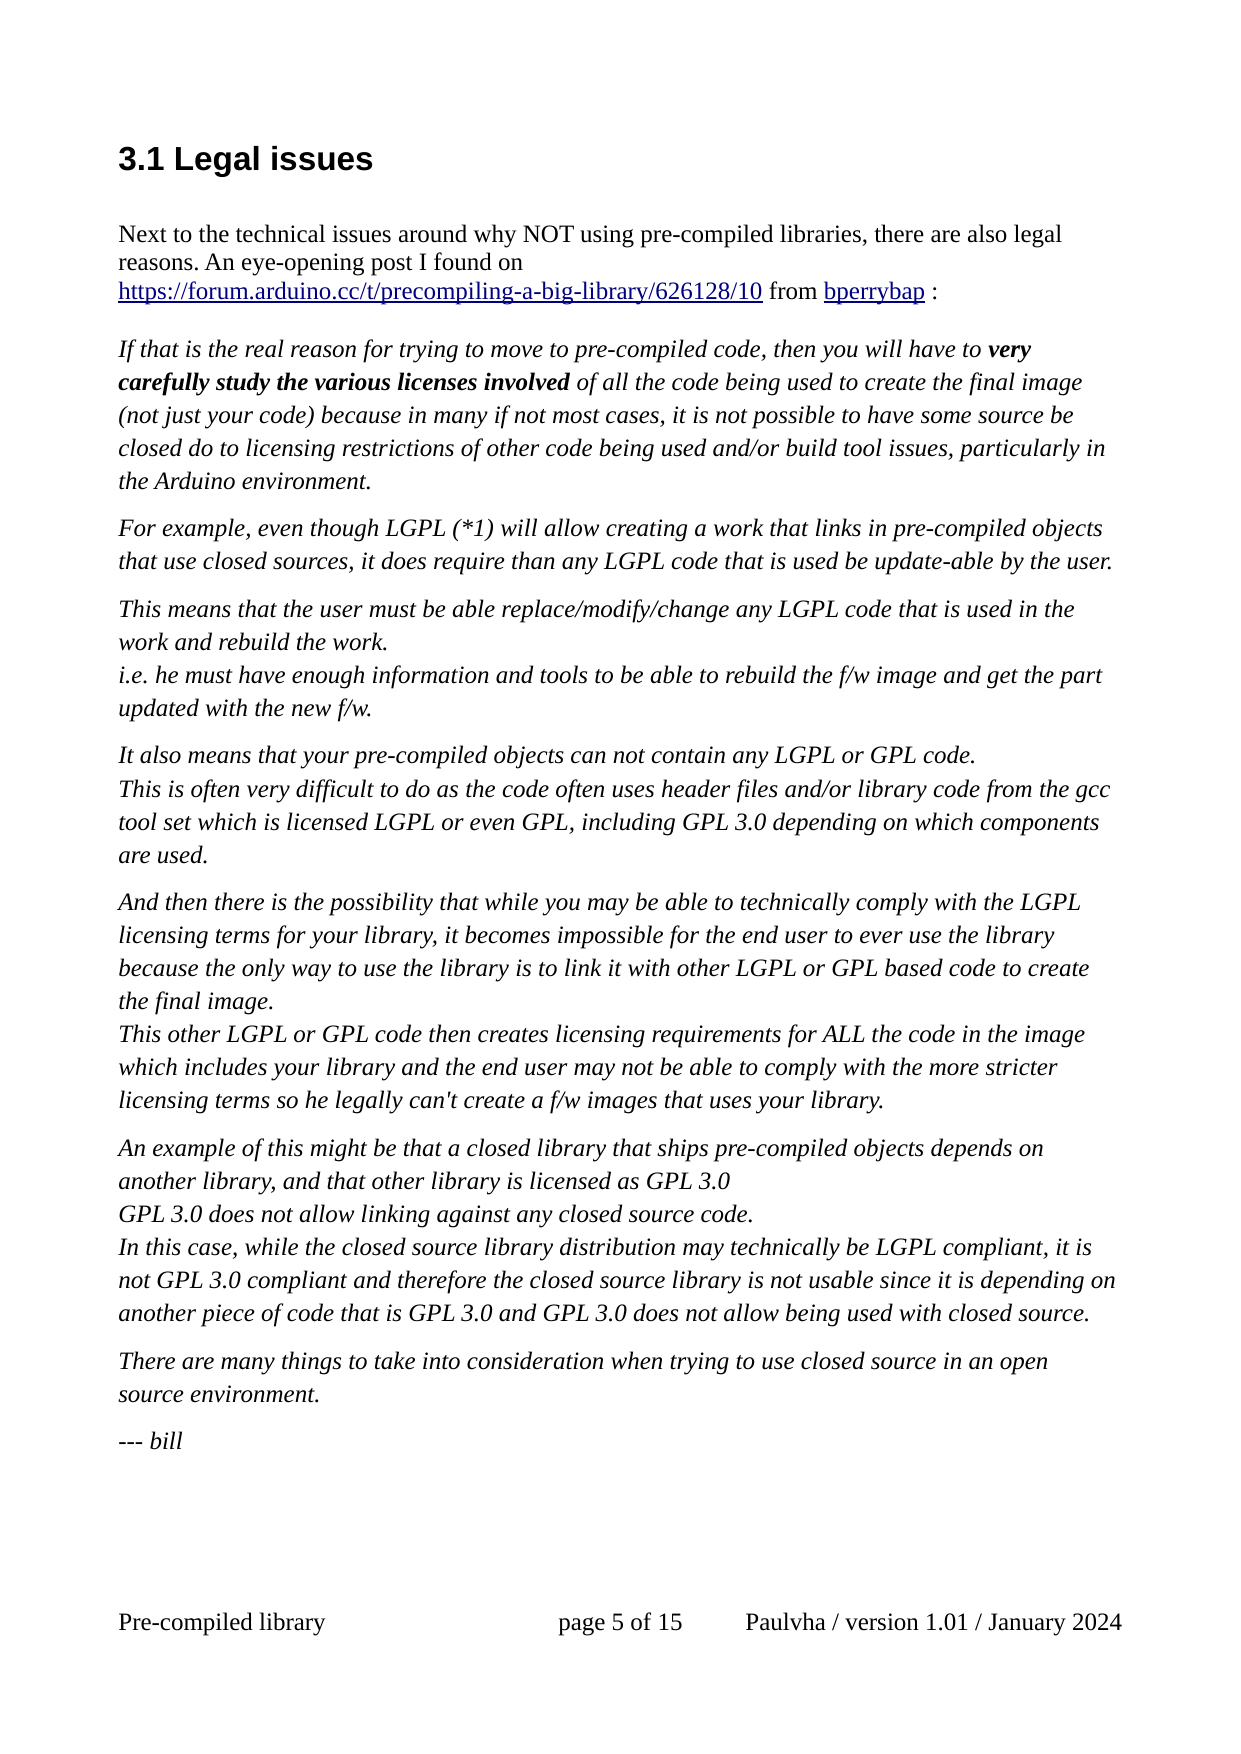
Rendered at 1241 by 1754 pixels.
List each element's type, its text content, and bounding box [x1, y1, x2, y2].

text An example of this might be that a closed library that ships pre-compiled objects depends on another library, and that other library is licensed as GPL 3.0 GPL 3.0 does not allow linking against any closed source code. In this case, while the closed source library distribution may technically be LGPL compliant, it is not GPL 3.0 compliant and therefore the closed source library is not usable since it is depending on another piece of code that is GPL 3.0 and GPL 3.0 does not allow being used with closed source. [118, 1133, 1122, 1327]
subtitle 3.1 Legal issues [118, 139, 1122, 177]
text If that is the real reason for trying to move to pre-compiled code, then you will have to very carefully study the various licenses involved of all the code being used to create the final image (not just your code) because in many if not most cases, it is not possible to have some source be closed do to licensing restrictions of other code being used and/or build tool issues, particularly in the Arduino environment. [118, 334, 1122, 494]
text --- bill [118, 1426, 1122, 1455]
text For example, even though LGPL (*1) will allow creating a work that links in pre-compiled objects that use closed sources, it does require than any LGPL code that is used be update-able by the user. [118, 513, 1122, 575]
text And then there is the possibility that while you may be able to technically comply with the LGPL licensing terms for your library, it becomes impossible for the end user to ever use the library because the only way to use the library is to link it with other LGPL or GPL based code to create the final image. This other LGPL or GPL code then creates licensing requirements for ALL the code in the image which includes your library and the end user may not be able to comply with the more stricter licensing terms so he legally can't create a f/w images that uses your library. [118, 887, 1122, 1114]
text Next to the technical issues around why NOT using pre-compiled libraries, there are also legal reasons. An eye-opening post I found on https://forum.arduino.cc/t/precompiling-a-big-library/626128/10 from bperrybap : [118, 219, 1122, 305]
text This means that the user must be able replace/modify/change any LGPL code that is used in the work and rebuild the work. i.e. he must have enough information and tools to be able to rebuild the f/w image and get the part updated with the new f/w. [118, 594, 1122, 722]
text It also means that your pre-compiled objects can not contain any LGPL or GPL code. This is often very difficult to do as the code often uses header files and/or library code from the gcc tool set which is licensed LGPL or even GPL, including GPL 3.0 depending on which components are used. [118, 741, 1122, 868]
text There are many things to take into consideration when trying to use closed source in an open source environment. [118, 1346, 1122, 1407]
